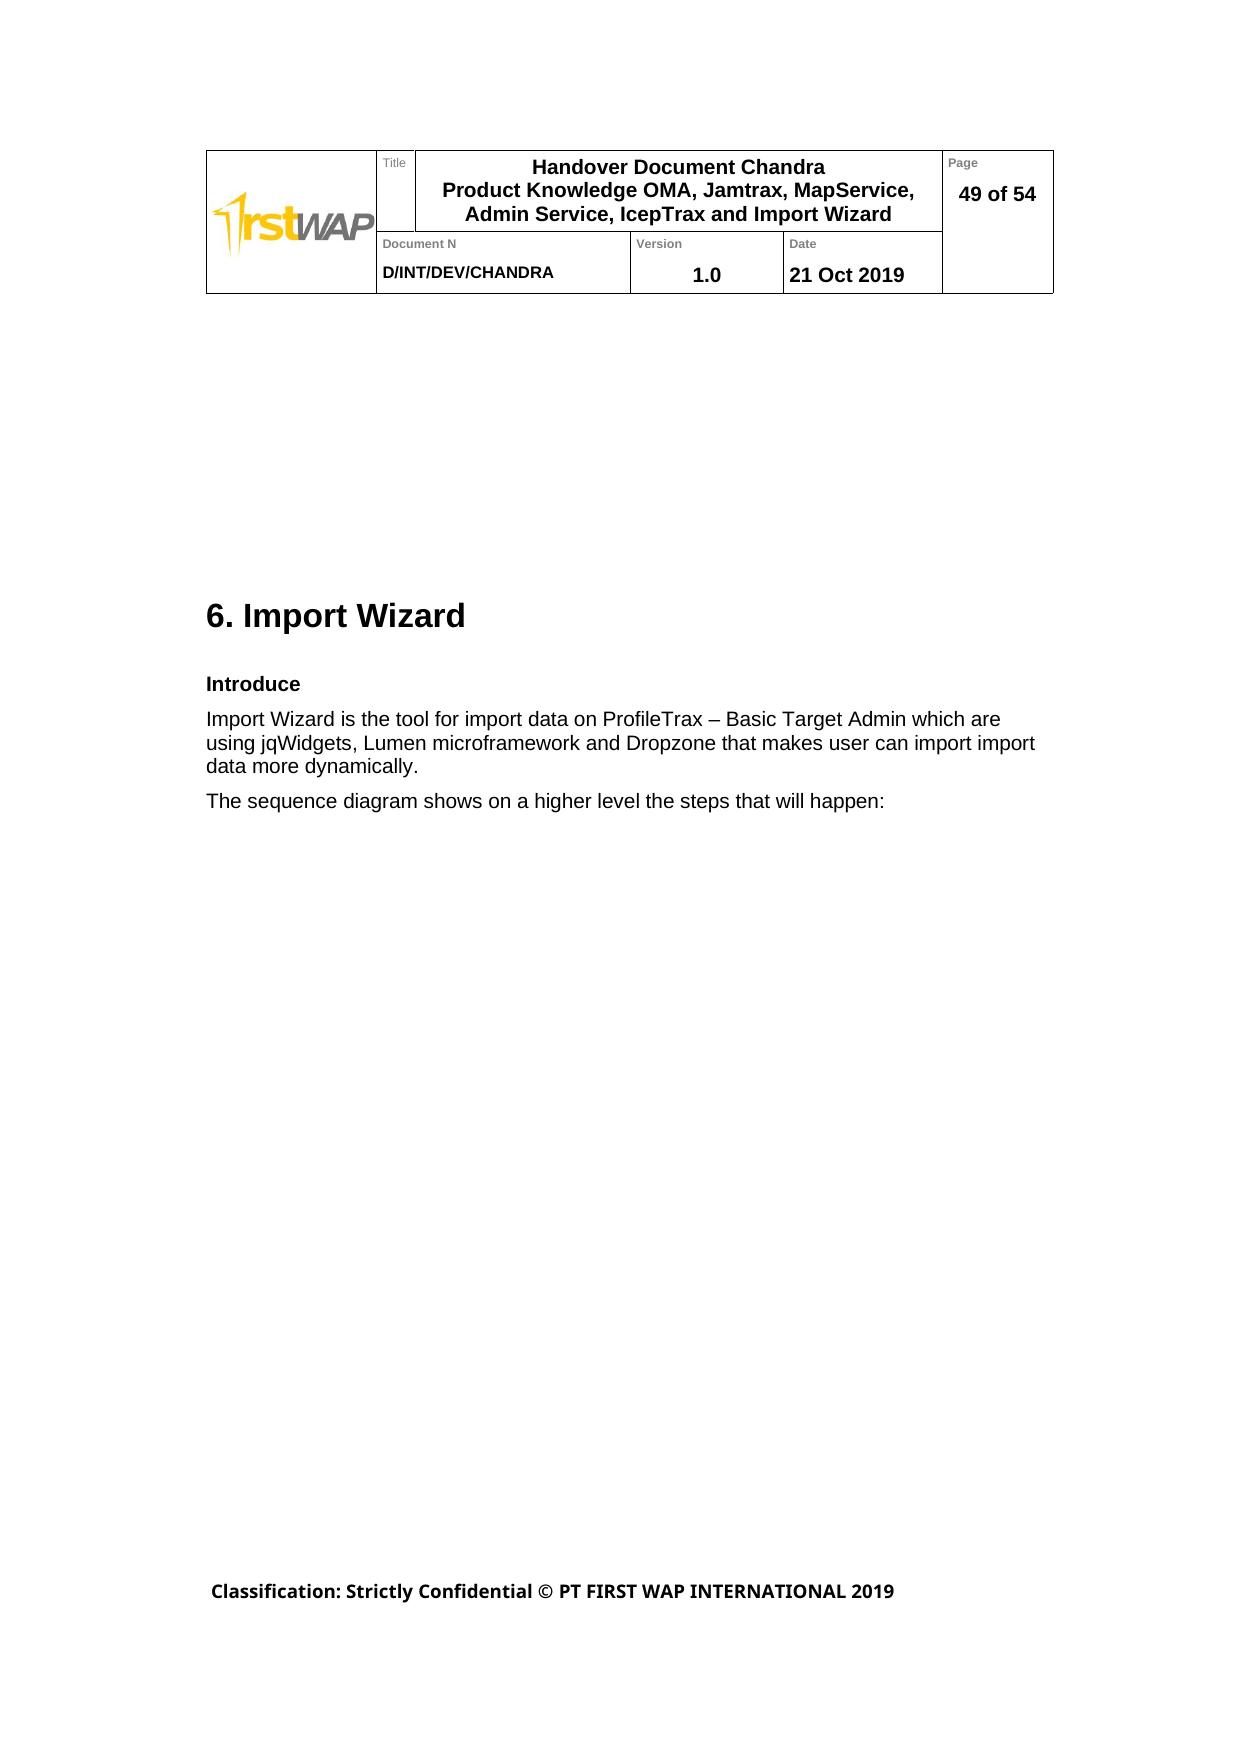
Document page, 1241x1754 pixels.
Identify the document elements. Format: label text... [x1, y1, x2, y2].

text The sequence diagram shows on a higher level the steps that will happen: [206, 790, 1053, 813]
subtitle Introduce [206, 672, 1053, 695]
text Import Wizard is the tool for import data on ProfileTrax – Basic Target Admin which are using jqWidgets, Lumen microframework and Dropzone that makes user can import import data more dynamically. [206, 708, 1053, 778]
picture [211, 191, 375, 259]
subtitle Import Wizard [206, 597, 1053, 635]
